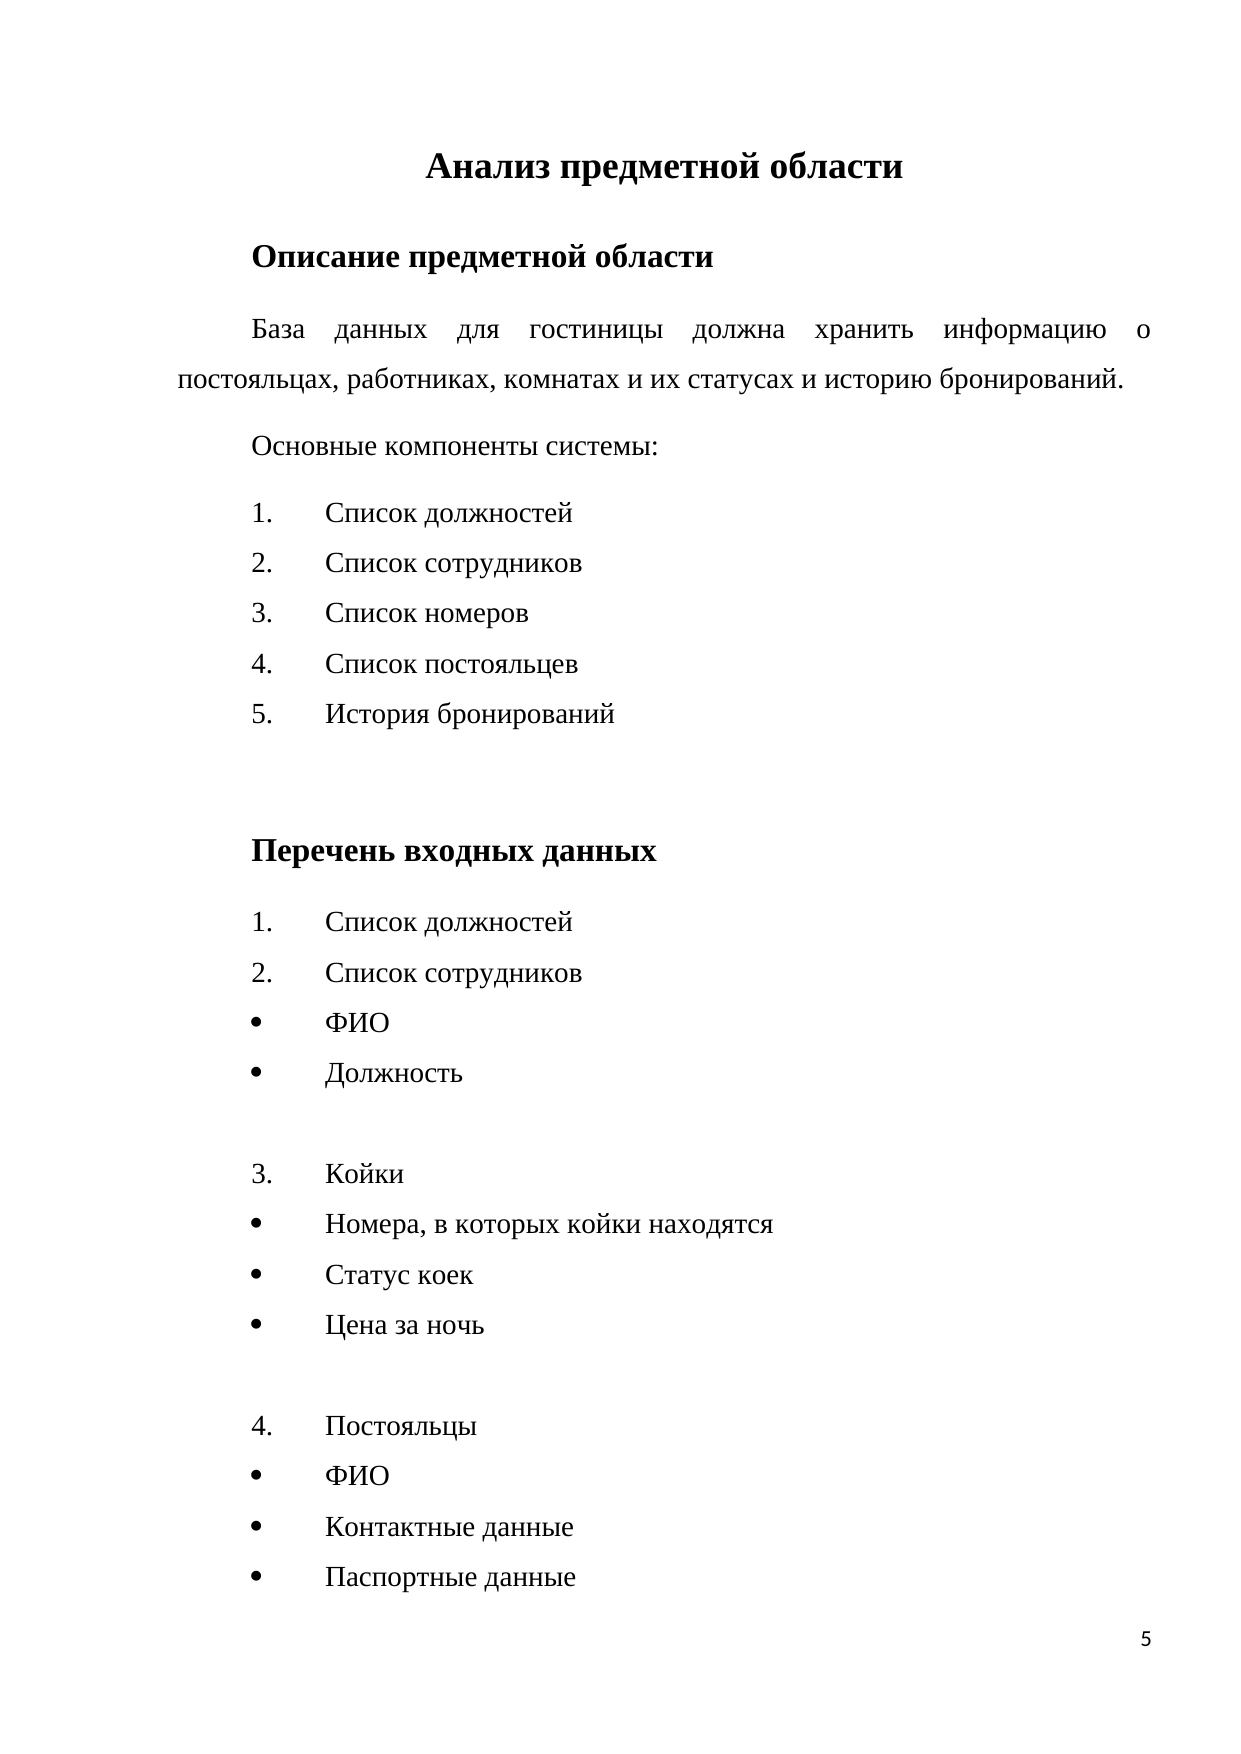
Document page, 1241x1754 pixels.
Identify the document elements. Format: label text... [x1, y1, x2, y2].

list Список должностей [177, 495, 1152, 528]
subtitle Описание предметной области [177, 237, 1152, 275]
text Основные компоненты системы: [177, 428, 1152, 462]
text База данных для гостиницы должна хранить информацию о постояльцах, работниках, комнатах и их статусах и историю бронирований. [177, 311, 1152, 394]
list Номера, в которых койки находятся [177, 1206, 1152, 1240]
list Постояльцы [177, 1408, 1152, 1442]
list ФИО [177, 1458, 1152, 1492]
list Паспортные данные [177, 1559, 1152, 1593]
list Должность [177, 1055, 1152, 1089]
list История бронирований [177, 696, 1152, 730]
list Койки [177, 1156, 1152, 1190]
list Статус коек [177, 1257, 1152, 1291]
list Список номеров [177, 596, 1152, 629]
list Список должностей [177, 904, 1152, 938]
subtitle Перечень входных данных [177, 830, 1152, 868]
list Список сотрудников [177, 545, 1152, 579]
subtitle Анализ предметной области [177, 143, 1152, 186]
list Контактные данные [177, 1509, 1152, 1542]
list Список постояльцев [177, 646, 1152, 679]
list Список сотрудников [177, 955, 1152, 988]
list Цена за ночь [177, 1307, 1152, 1341]
list ФИО [177, 1005, 1152, 1039]
